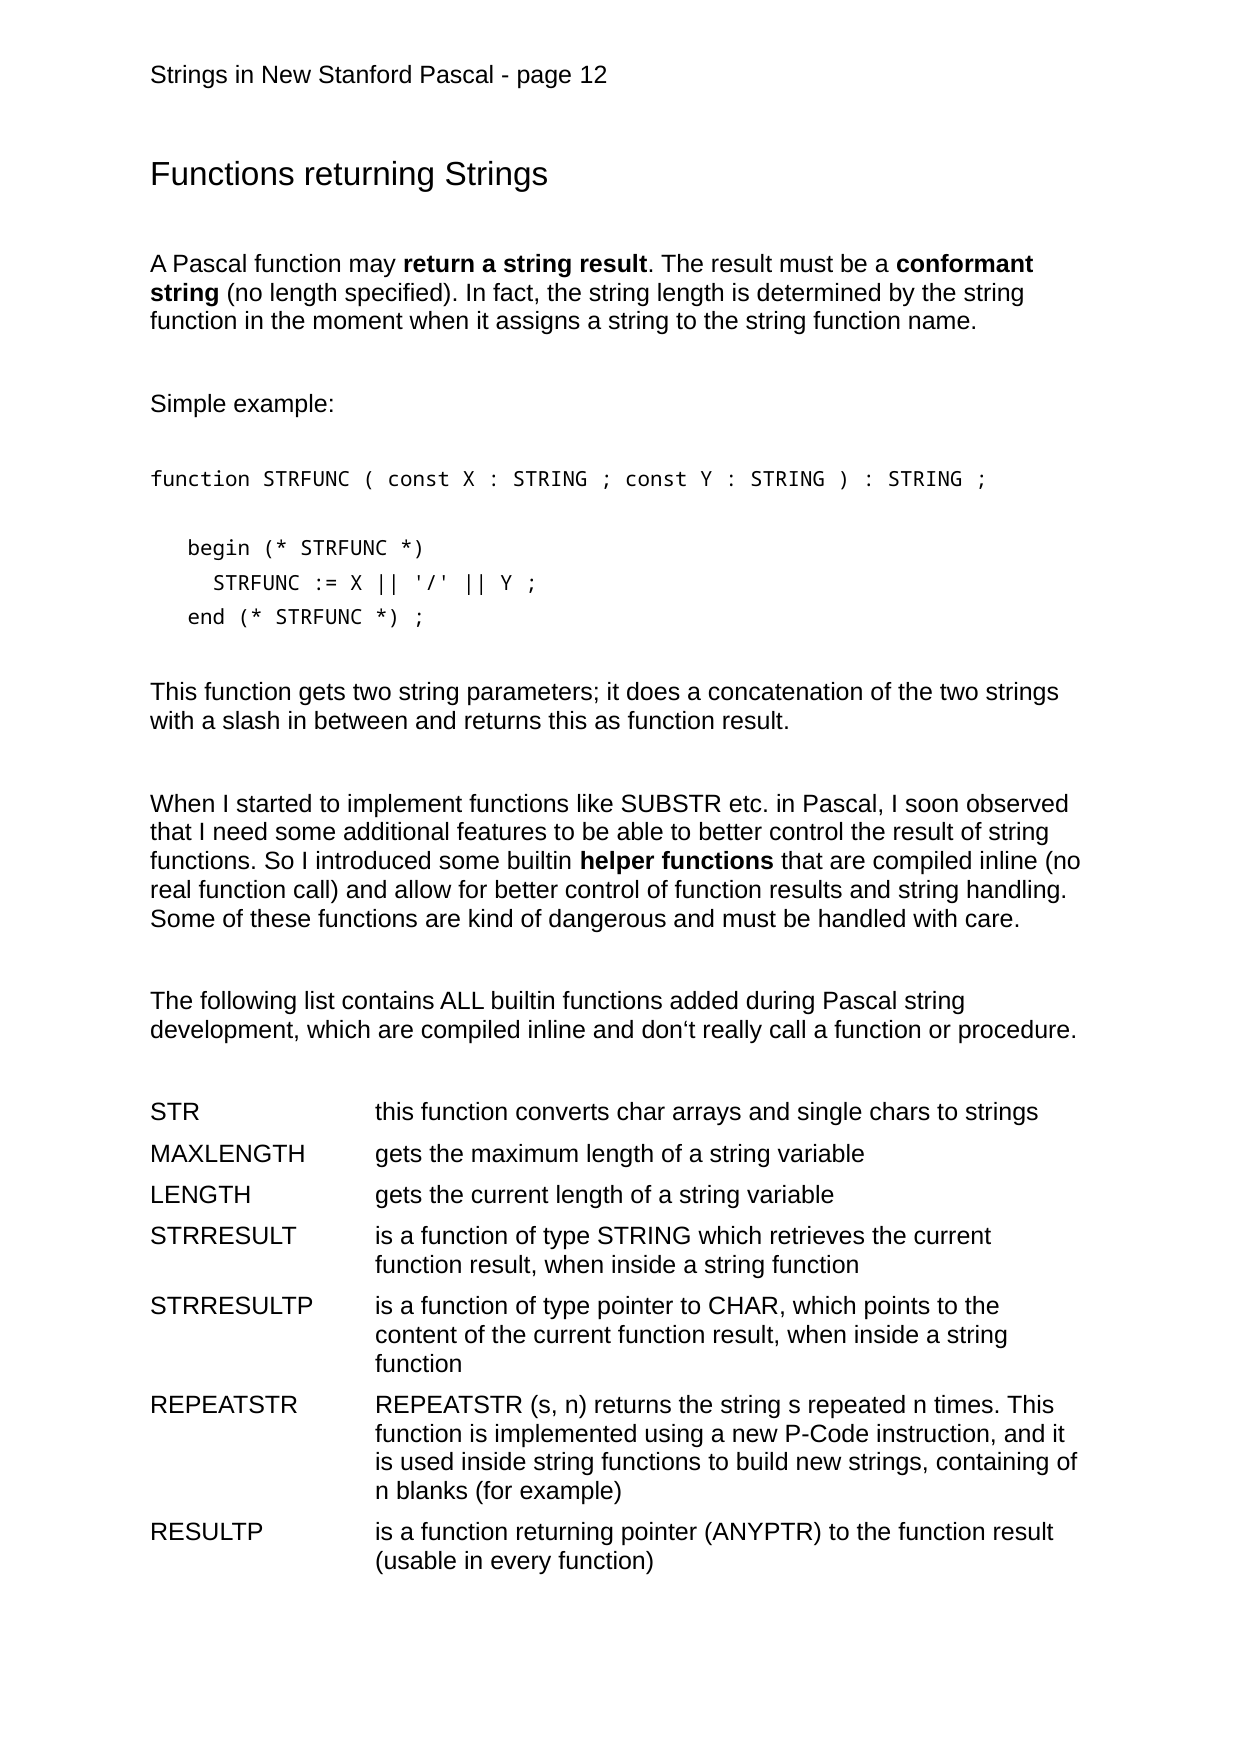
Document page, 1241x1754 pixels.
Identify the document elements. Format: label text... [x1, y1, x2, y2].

text STRRESULTP is a function of type pointer to CHAR, which points to the content of the current function result, when inside a string function [150, 1291, 1090, 1377]
text The following list contains ALL builtin functions added during Pascal string development, which are compiled inline and don‘t really call a function or procedure. [150, 986, 1090, 1043]
text REPEATSTR REPEATSTR (s, n) returns the string s repeated n times. This function is implemented using a new P-Code instruction, and it is used inside string functions to build new strings, containing of n blanks (for example) [150, 1390, 1090, 1505]
text MAXLENGTH gets the maximum length of a string variable [150, 1138, 1090, 1167]
text LENGTH gets the current length of a string variable [150, 1180, 1090, 1208]
text begin (* STRFUNC *) [150, 533, 1090, 562]
text function STRFUNC ( const X : STRING ; const Y : STRING ) : STRING ; [150, 464, 1090, 493]
text A Pascal function may return a string result. The result must be a conformant string (no length specified). In fact, the string length is determined by the string function in the moment when it assigns a string to the string function name. [150, 249, 1090, 335]
text STRFUNC := X || '/' || Y ; [150, 568, 1090, 596]
text Simple example: [150, 389, 1090, 418]
text STRRESULT is a function of type STRING which retrieves the current function result, when inside a string function [150, 1221, 1090, 1278]
text end (* STRFUNC *) ; [150, 602, 1090, 630]
text When I started to implement functions like SUBSTR etc. in Pascal, I soon observed that I need some additional features to be able to better control the result of string functions. So I introduced some builtin helper functions that are compiled inline (no real function call) and allow for better control of function results and string handling. Some of these functions are kind of dangerous and must be handled with care. [150, 788, 1090, 932]
text This function gets two string parameters; it does a concatenation of the two strings with a slash in between and returns this as function result. [150, 677, 1090, 735]
text Functions returning Strings [150, 153, 1090, 192]
text RESULTP is a function returning pointer (ANYPTR) to the function result (usable in every function) [150, 1517, 1090, 1575]
text STR this function converts char arrays and single chars to strings [150, 1097, 1090, 1126]
